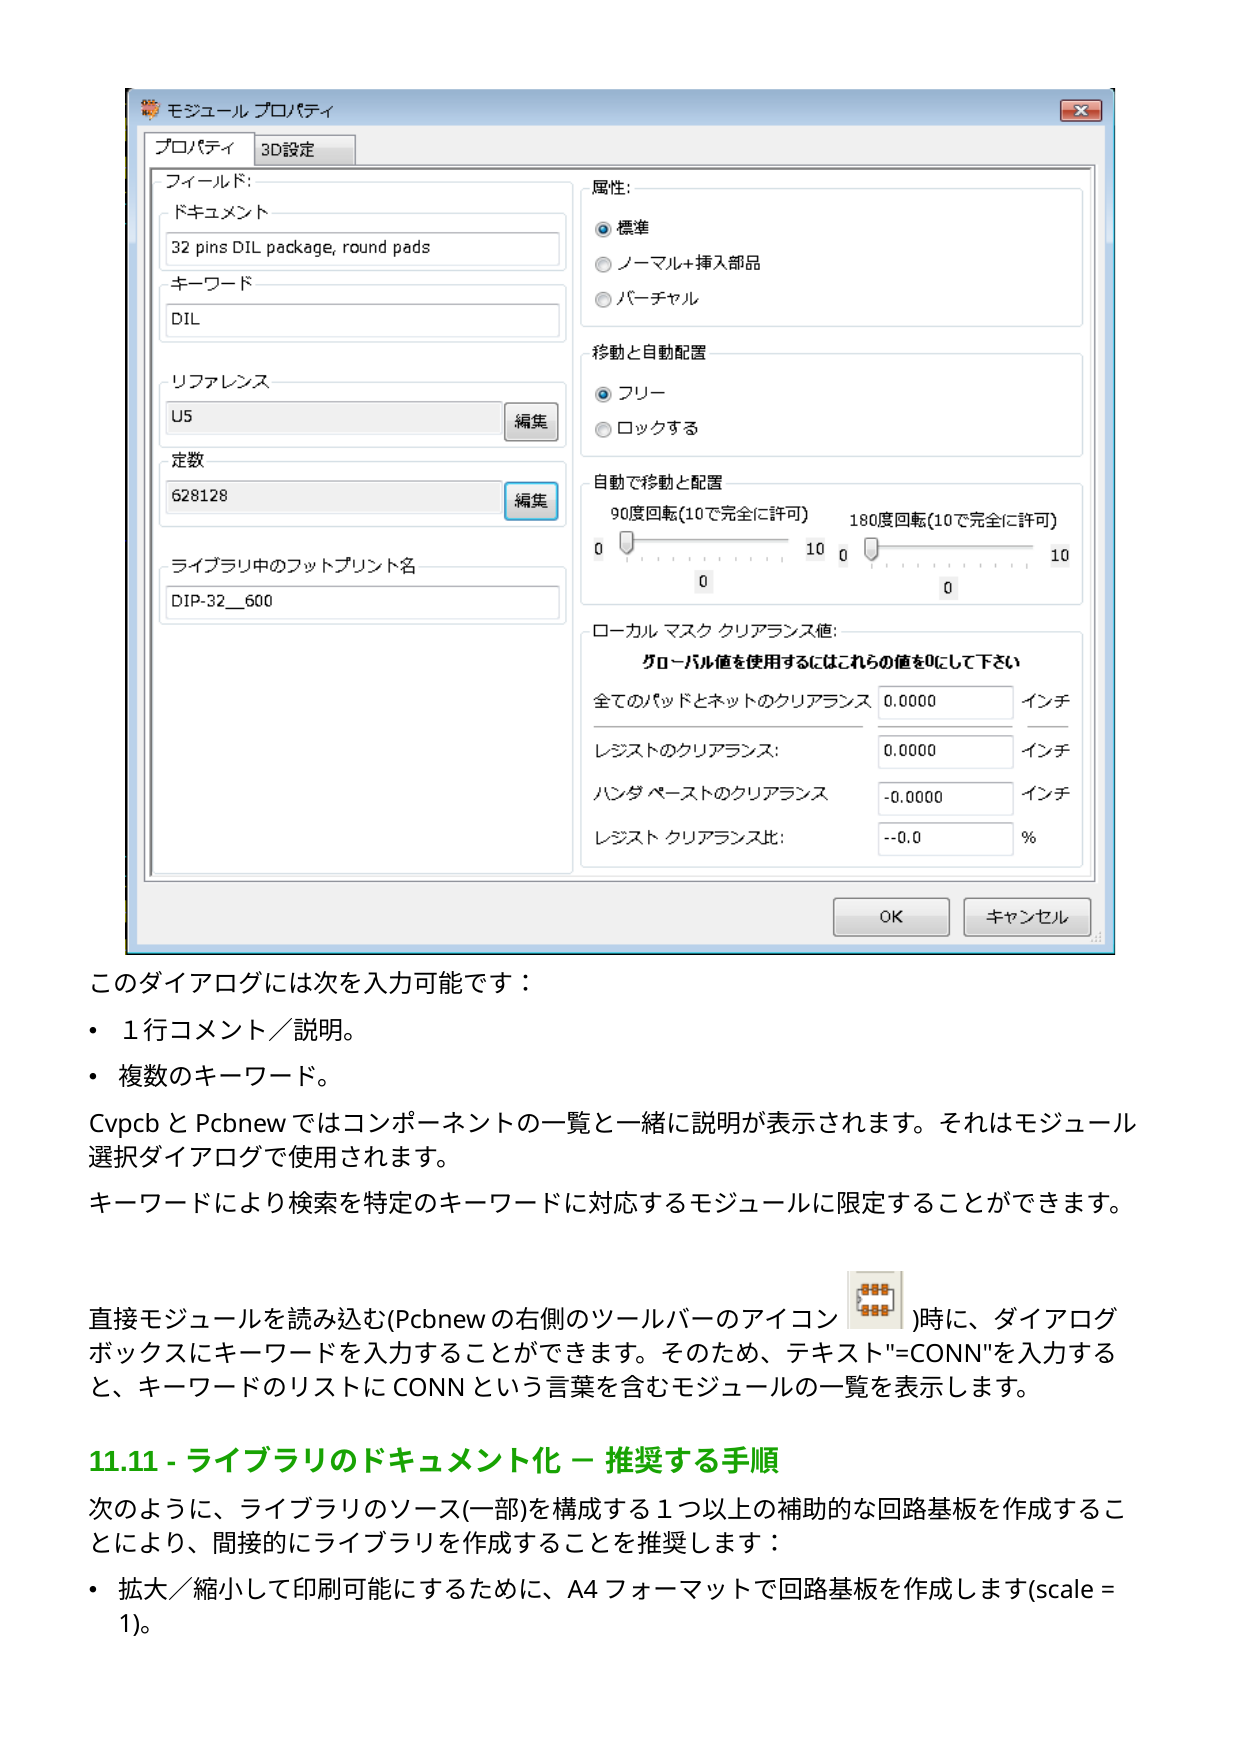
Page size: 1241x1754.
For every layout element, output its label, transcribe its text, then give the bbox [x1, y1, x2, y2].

text キーワードにより検索を特定のキーワードに対応するモジュールに限定することができます。 [88, 1186, 1152, 1220]
picture [125, 88, 1116, 955]
text 直接モジュールを読み込む(Pcbnewの右側のツールバーのアイコン )時に、ダイアログボックスにキーワードを入力することができます。そのため、テキスト"=CONN"を入力すると、キーワードのリストにCONNという言葉を含むモジュールの一覧を表示します。 [88, 1271, 1152, 1404]
subtitle ライブラリのドキュメント化 － 推奨する手順 [88, 1440, 1152, 1479]
list 複数のキーワード。 [88, 1059, 1152, 1093]
list 拡大／縮小して印刷可能にするために、A4フォーマットで回路基板を作成します(scale = 1)。 [88, 1572, 1152, 1640]
list １行コメント／説明。 [88, 1013, 1152, 1047]
picture [847, 1271, 904, 1329]
text このダイアログには次を入力可能です： [88, 966, 1152, 1000]
text CvpcbとPcbnewではコンポーネントの一覧と一緒に説明が表示されます。それはモジュール選択ダイアログで使用されます。 [88, 1106, 1152, 1173]
text 次のように、ライブラリのソース(一部)を構成する１つ以上の補助的な回路基板を作成することにより、間接的にライブラリを作成することを推奨します： [88, 1492, 1152, 1560]
